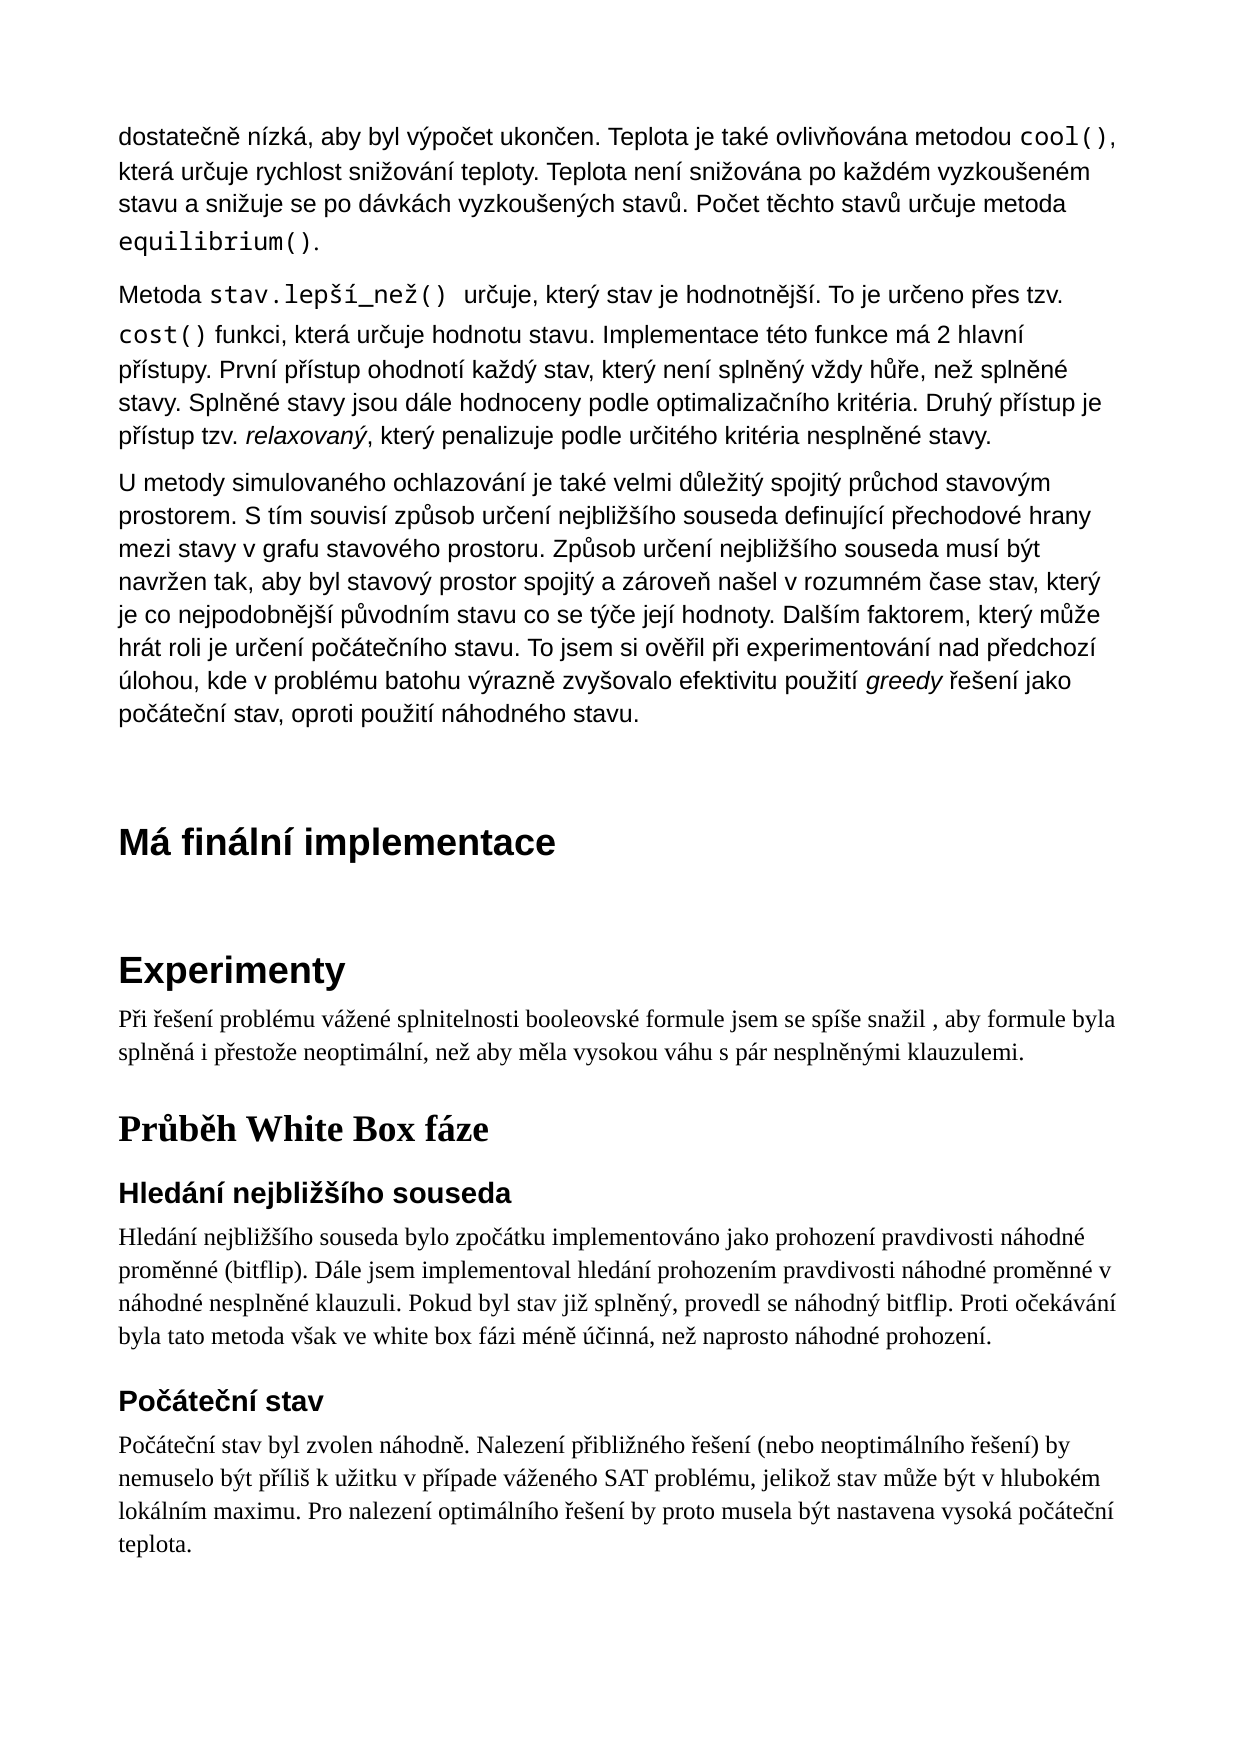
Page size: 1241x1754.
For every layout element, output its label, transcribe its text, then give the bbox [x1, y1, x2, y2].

subtitle Experimenty [118, 948, 1122, 992]
subtitle Má finální implementace [118, 819, 1122, 863]
text dostatečně nízká, aby byl výpočet ukončen. Teplota je také ovlivňována metodou cool(), která určuje rychlost snižování teploty. Teplota není snižována po každém vyzkoušeném stavu a snižuje se po dávkách vyzkoušených stavů. Počet těchto stavů určuje metoda equilibrium(). [118, 118, 1122, 257]
subtitle Počáteční stav [118, 1384, 1122, 1417]
text Počáteční stav byl zvolen náhodně. Nalezení přibližného řešení (nebo neoptimálního řešení) by nemuselo být příliš k užitku v případe váženého SAT problému, jelikož stav může být v hlubokém lokálním maximu. Pro nalezení optimálního řešení by proto musela být nastavena vysoká počáteční teplota. [118, 1430, 1122, 1558]
subtitle Hledání nejbližšího souseda [118, 1176, 1122, 1210]
text Při řešení problému vážené splnitelnosti booleovské formule jsem se spíše snažil , aby formule byla splněná i přestože neoptimální, než aby měla vysokou váhu s pár nesplněnými klauzulemi. [118, 1004, 1122, 1066]
text U metody simulovaného ochlazování je také velmi důležitý spojitý průchod stavovým prostorem. S tím souvisí způsob určení nejbližšího souseda definující přechodové hrany mezi stavy v grafu stavového prostoru. Způsob určení nejbližšího souseda musí být navržen tak, aby byl stavový prostor spojitý a zároveň našel v rozumném čase stav, který je co nejpodobnější původním stavu co se týče její hodnoty. Dalším faktorem, který může hrát roli je určení počátečního stavu. To jsem si ověřil při experimentování nad předchozí úlohou, kde v problému batohu výrazně zvyšovalo efektivitu použití greedy řešení jako počáteční stav, oproti použití náhodného stavu. [118, 468, 1122, 728]
subtitle Průběh White Box fáze [118, 1106, 1122, 1149]
text Hledání nejbližšího souseda bylo zpočátku implementováno jako prohození pravdivosti náhodné proměnné (bitflip). Dále jsem implementoval hledání prohozením pravdivosti náhodné proměnné v náhodné nesplněné klauzuli. Pokud byl stav již splněný, provedl se náhodný bitflip. Proti očekávání byla tato metoda však ve white box fázi méně účinná, než naprosto náhodné prohození. [118, 1222, 1122, 1350]
text Metoda stav.lepší_než() určuje, který stav je hodnotnější. To je určeno přes tzv. cost() funkci, která určuje hodnotu stavu. Implementace této funkce má 2 hlavní přístupy. První přístup ohodnotí každý stav, který není splněný vždy hůře, než splněné stavy. Splněné stavy jsou dále hodnoceny podle optimalizačního kritéria. Druhý přístup je přístup tzv. relaxovaný, který penalizuje podle určitého kritéria nesplněné stavy. [118, 277, 1122, 449]
